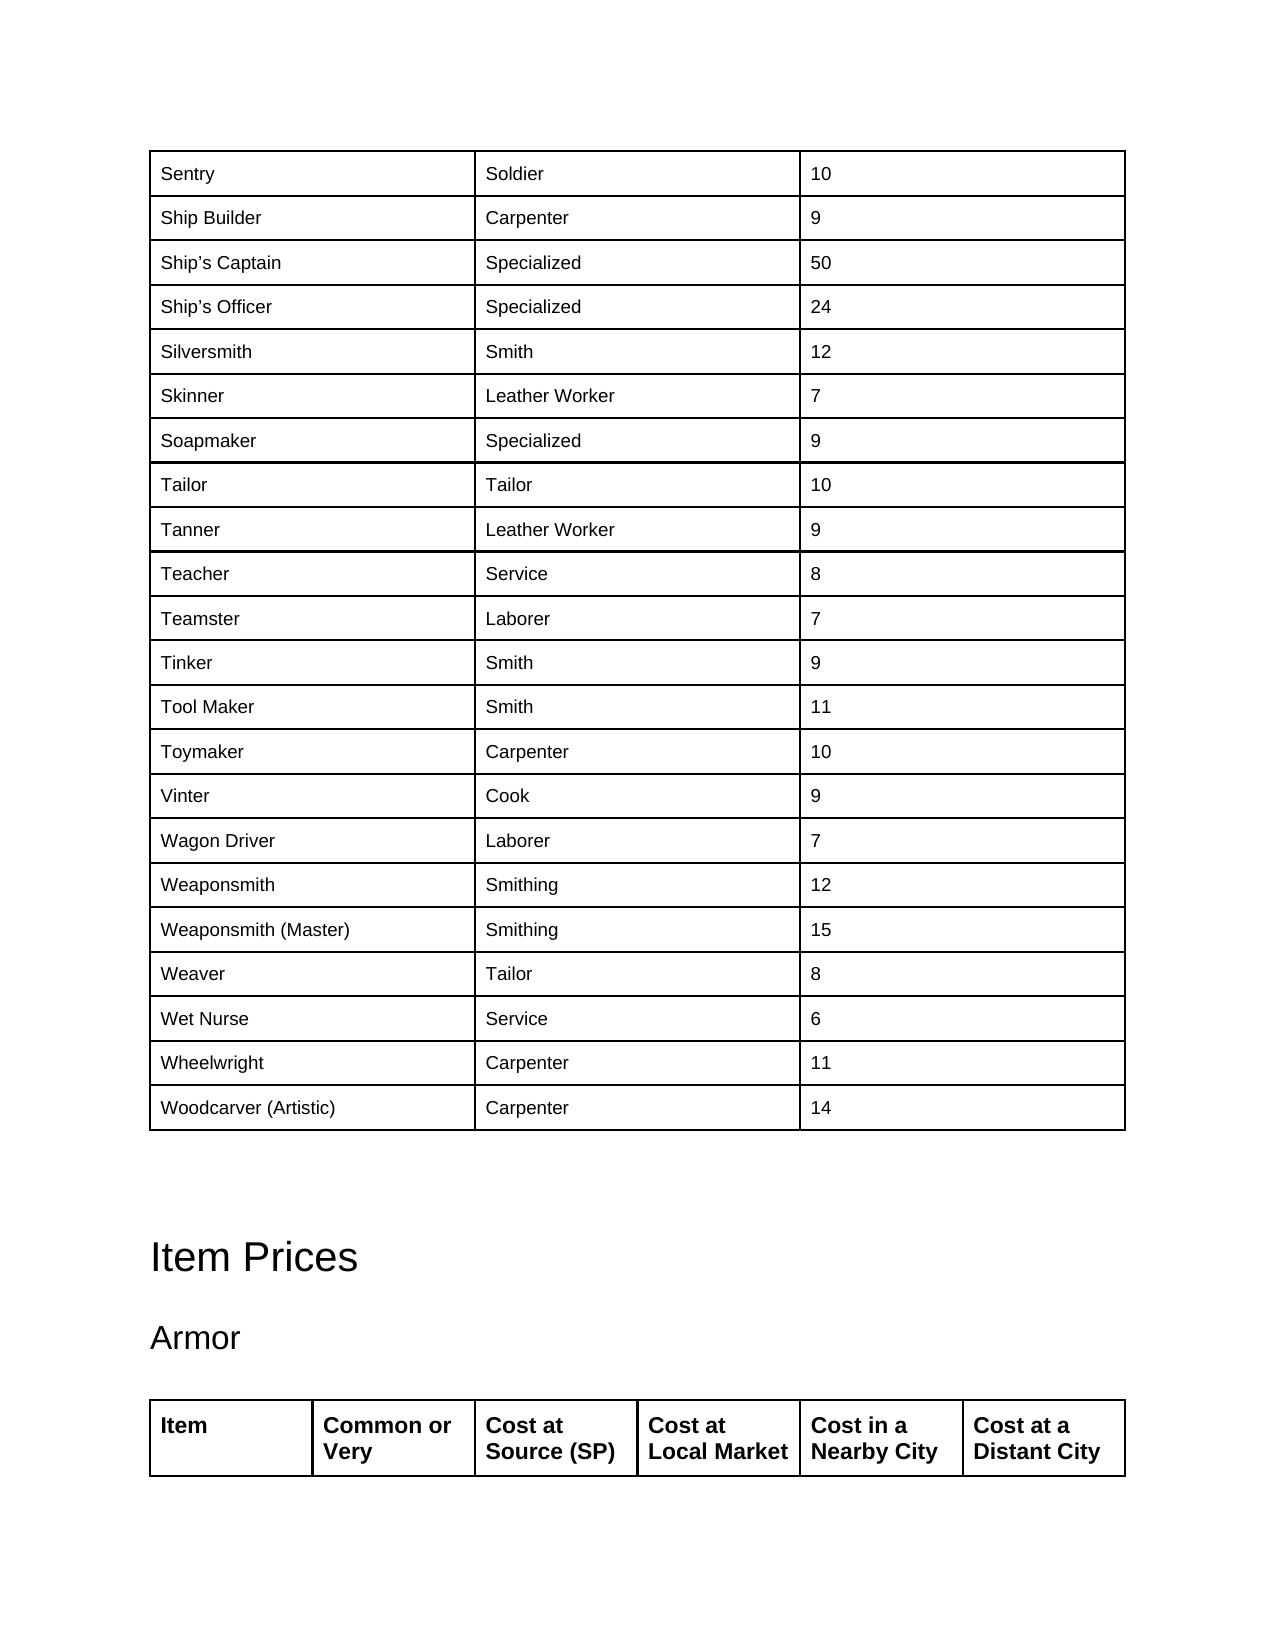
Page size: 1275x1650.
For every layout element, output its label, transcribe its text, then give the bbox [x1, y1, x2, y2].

table_cell Cook [476, 775, 799, 817]
table_cell 10 [801, 730, 1124, 773]
table_cell Toymaker [151, 730, 474, 773]
table_cell 9 [801, 419, 1124, 461]
table_cell 15 [801, 908, 1124, 951]
subtitle Item Prices [150, 1233, 1125, 1281]
table_header Cost at a Distant City [964, 1401, 1124, 1475]
table_cell Ship’s Officer [151, 286, 474, 328]
table_cell Tailor [476, 464, 799, 506]
table_cell Soapmaker [151, 419, 474, 461]
table_cell 7 [801, 597, 1124, 639]
table_cell Carpenter [476, 730, 799, 773]
table_cell 12 [801, 864, 1124, 906]
subtitle Armor [150, 1318, 1125, 1357]
table_cell 11 [801, 1042, 1124, 1084]
table_cell Service [476, 997, 799, 1039]
table_cell 50 [801, 241, 1124, 283]
table_cell Wagon Driver [151, 819, 474, 862]
table_cell Silversmith [151, 330, 474, 372]
table_cell Tanner [151, 508, 474, 550]
table_cell 24 [801, 286, 1124, 328]
table_cell Smithing [476, 864, 799, 906]
table_header Cost at Source (SP) [476, 1401, 636, 1475]
table_cell 8 [801, 953, 1124, 995]
table_cell Sentry [151, 152, 474, 194]
table_header Cost in a Nearby City [801, 1401, 962, 1475]
table_cell Smith [476, 641, 799, 684]
table_cell Weaponsmith (Master) [151, 908, 474, 951]
table_cell Tailor [151, 464, 474, 506]
table_cell Specialized [476, 286, 799, 328]
table_cell 10 [801, 464, 1124, 506]
table_cell 8 [801, 553, 1124, 595]
table_cell Wet Nurse [151, 997, 474, 1039]
table_cell Leather Worker [476, 375, 799, 417]
table_cell Smith [476, 686, 799, 728]
table_cell Leather Worker [476, 508, 799, 550]
table_cell Weaver [151, 953, 474, 995]
table_cell Specialized [476, 419, 799, 461]
table_cell 9 [801, 775, 1124, 817]
table_cell Vinter [151, 775, 474, 817]
table_cell Teamster [151, 597, 474, 639]
table_cell 11 [801, 686, 1124, 728]
table_cell Tool Maker [151, 686, 474, 728]
table_cell 9 [801, 508, 1124, 550]
table_cell Specialized [476, 241, 799, 283]
table_cell 6 [801, 997, 1124, 1039]
table_header Common or Very [314, 1401, 474, 1475]
table_cell Laborer [476, 819, 799, 862]
table_cell Ship Builder [151, 197, 474, 239]
table_cell Service [476, 553, 799, 595]
table_cell 9 [801, 197, 1124, 239]
table_cell 9 [801, 641, 1124, 684]
table_cell 10 [801, 152, 1124, 194]
table_cell Smithing [476, 908, 799, 951]
table_cell Carpenter [476, 1086, 799, 1128]
table_cell Laborer [476, 597, 799, 639]
table_cell 7 [801, 375, 1124, 417]
table_header Item [151, 1401, 311, 1475]
table_cell Smith [476, 330, 799, 372]
table_cell Carpenter [476, 1042, 799, 1084]
table_cell 7 [801, 819, 1124, 862]
table_cell Carpenter [476, 197, 799, 239]
table_cell Skinner [151, 375, 474, 417]
table_cell Ship’s Captain [151, 241, 474, 283]
table_cell 12 [801, 330, 1124, 372]
table_cell Woodcarver (Artistic) [151, 1086, 474, 1128]
table_header Cost at Local Market [639, 1401, 799, 1475]
table_cell Wheelwright [151, 1042, 474, 1084]
table_cell 14 [801, 1086, 1124, 1128]
table_cell Weaponsmith [151, 864, 474, 906]
table_cell Tailor [476, 953, 799, 995]
table_cell Teacher [151, 553, 474, 595]
table_cell Tinker [151, 641, 474, 684]
table_cell Soldier [476, 152, 799, 194]
